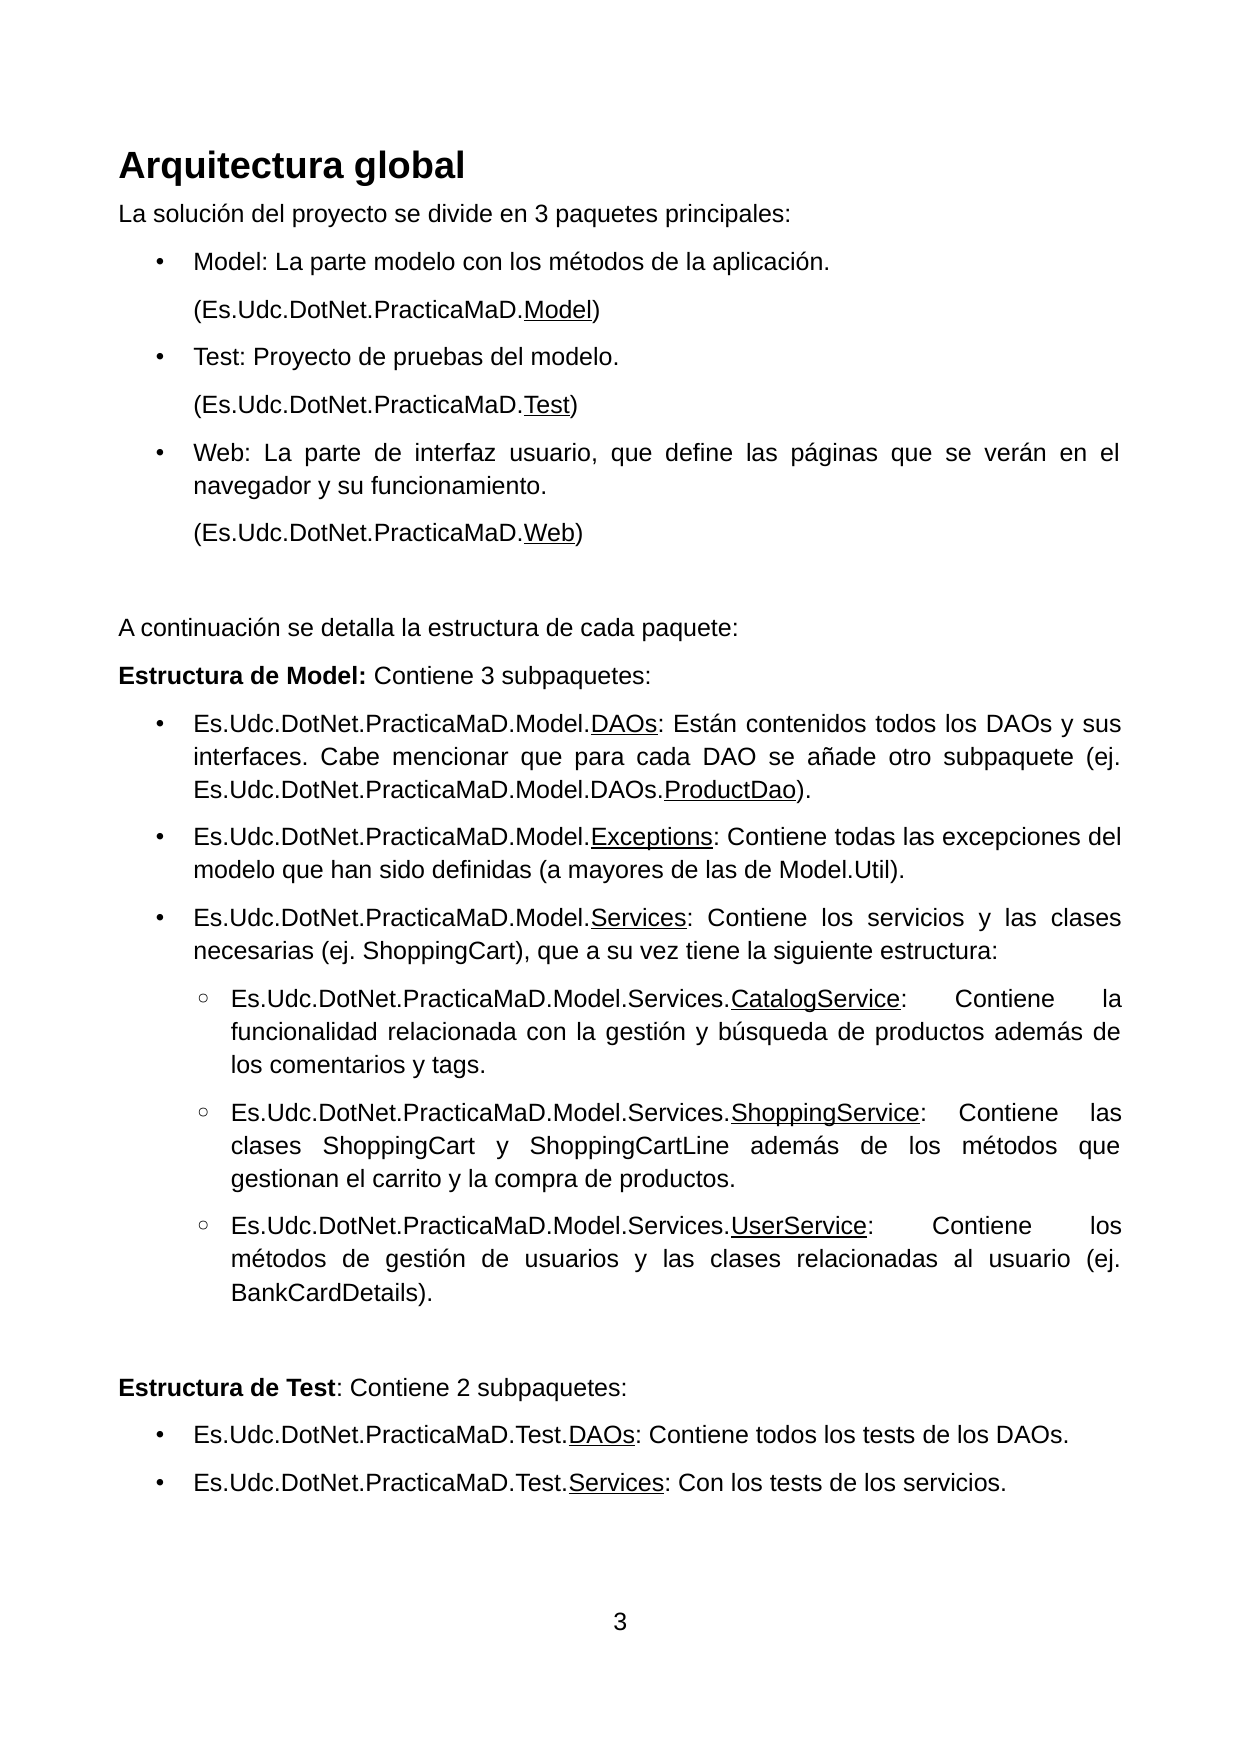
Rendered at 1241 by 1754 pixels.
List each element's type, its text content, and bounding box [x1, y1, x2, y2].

list Es.Udc.DotNet.PracticaMaD.Test.Services: Con los tests de los servicios. [156, 1468, 1122, 1497]
list (Es.Udc.DotNet.PracticaMaD.Web) [156, 518, 1122, 547]
list Es.Udc.DotNet.PracticaMaD.Test.DAOs: Contiene todos los tests de los DAOs. [156, 1420, 1122, 1449]
text La solución del proyecto se divide en 3 paquetes principales: [118, 199, 1122, 228]
list Es.Udc.DotNet.PracticaMaD.Model.Services: Contiene los servicios y las clases necesarias (ej. ShoppingCart), que a su vez tiene la siguiente estructura: [156, 903, 1122, 965]
list Es.Udc.DotNet.PracticaMaD.Model.DAOs: Están contenidos todos los DAOs y sus interfaces. Cabe mencionar que para cada DAO se añade otro subpaquete (ej. Es.Udc.DotNet.PracticaMaD.Model.DAOs.ProductDao). [156, 709, 1122, 803]
list Es.Udc.DotNet.PracticaMaD.Model.Services.UserService: Contiene los métodos de gestión de usuarios y las clases relacionadas al usuario (ej. BankCardDetails). [193, 1211, 1122, 1306]
subtitle Arquitectura global [118, 143, 1122, 187]
list (Es.Udc.DotNet.PracticaMaD.Model) [156, 294, 1122, 323]
list Es.Udc.DotNet.PracticaMaD.Model.Exceptions: Contiene todas las excepciones del modelo que han sido definidas (a mayores de las de Model.Util). [156, 822, 1122, 884]
list Es.Udc.DotNet.PracticaMaD.Model.Services.CatalogService: Contiene la funcionalidad relacionada con la gestión y búsqueda de productos además de los comentarios y tags. [193, 984, 1122, 1079]
list (Es.Udc.DotNet.PracticaMaD.Test) [156, 390, 1122, 419]
list Es.Udc.DotNet.PracticaMaD.Model.Services.ShoppingService: Contiene las clases ShoppingCart y ShoppingCartLine además de los métodos que gestionan el carrito y la compra de productos. [193, 1098, 1122, 1192]
text Estructura de Model: Contiene 3 subpaquetes: [118, 661, 1122, 690]
list Web: La parte de interfaz usuario, que define las páginas que se verán en el navegador y su funcionamiento. [156, 437, 1122, 499]
text Estructura de Test: Contiene 2 subpaquetes: [118, 1373, 1122, 1401]
text A continuación se detalla la estructura de cada paquete: [118, 613, 1122, 642]
list Model: La parte modelo con los métodos de la aplicación. [156, 247, 1122, 276]
list Test: Proyecto de pruebas del modelo. [156, 342, 1122, 371]
